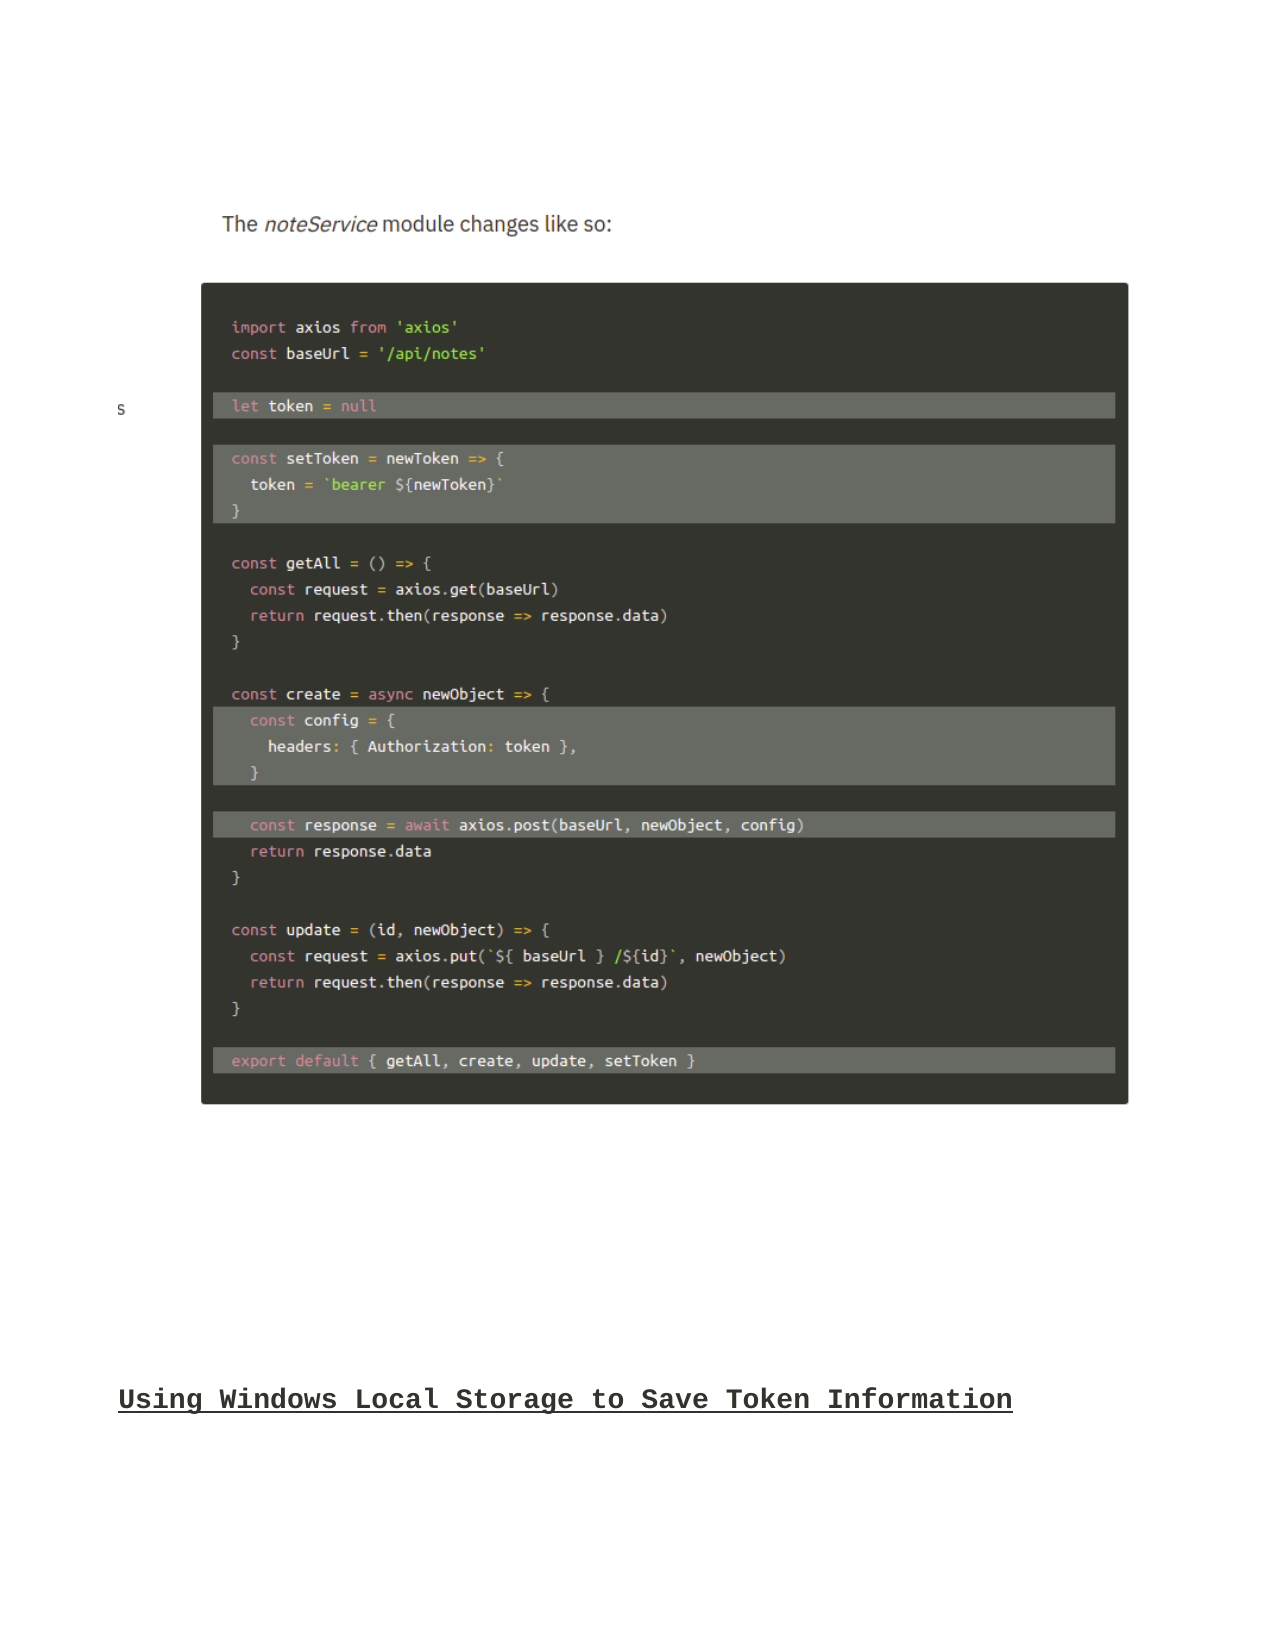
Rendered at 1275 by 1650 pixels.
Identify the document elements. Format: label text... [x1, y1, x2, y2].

picture [118, 191, 1157, 1127]
text Using Windows Local Storage to Save Token Information [118, 1385, 1157, 1417]
